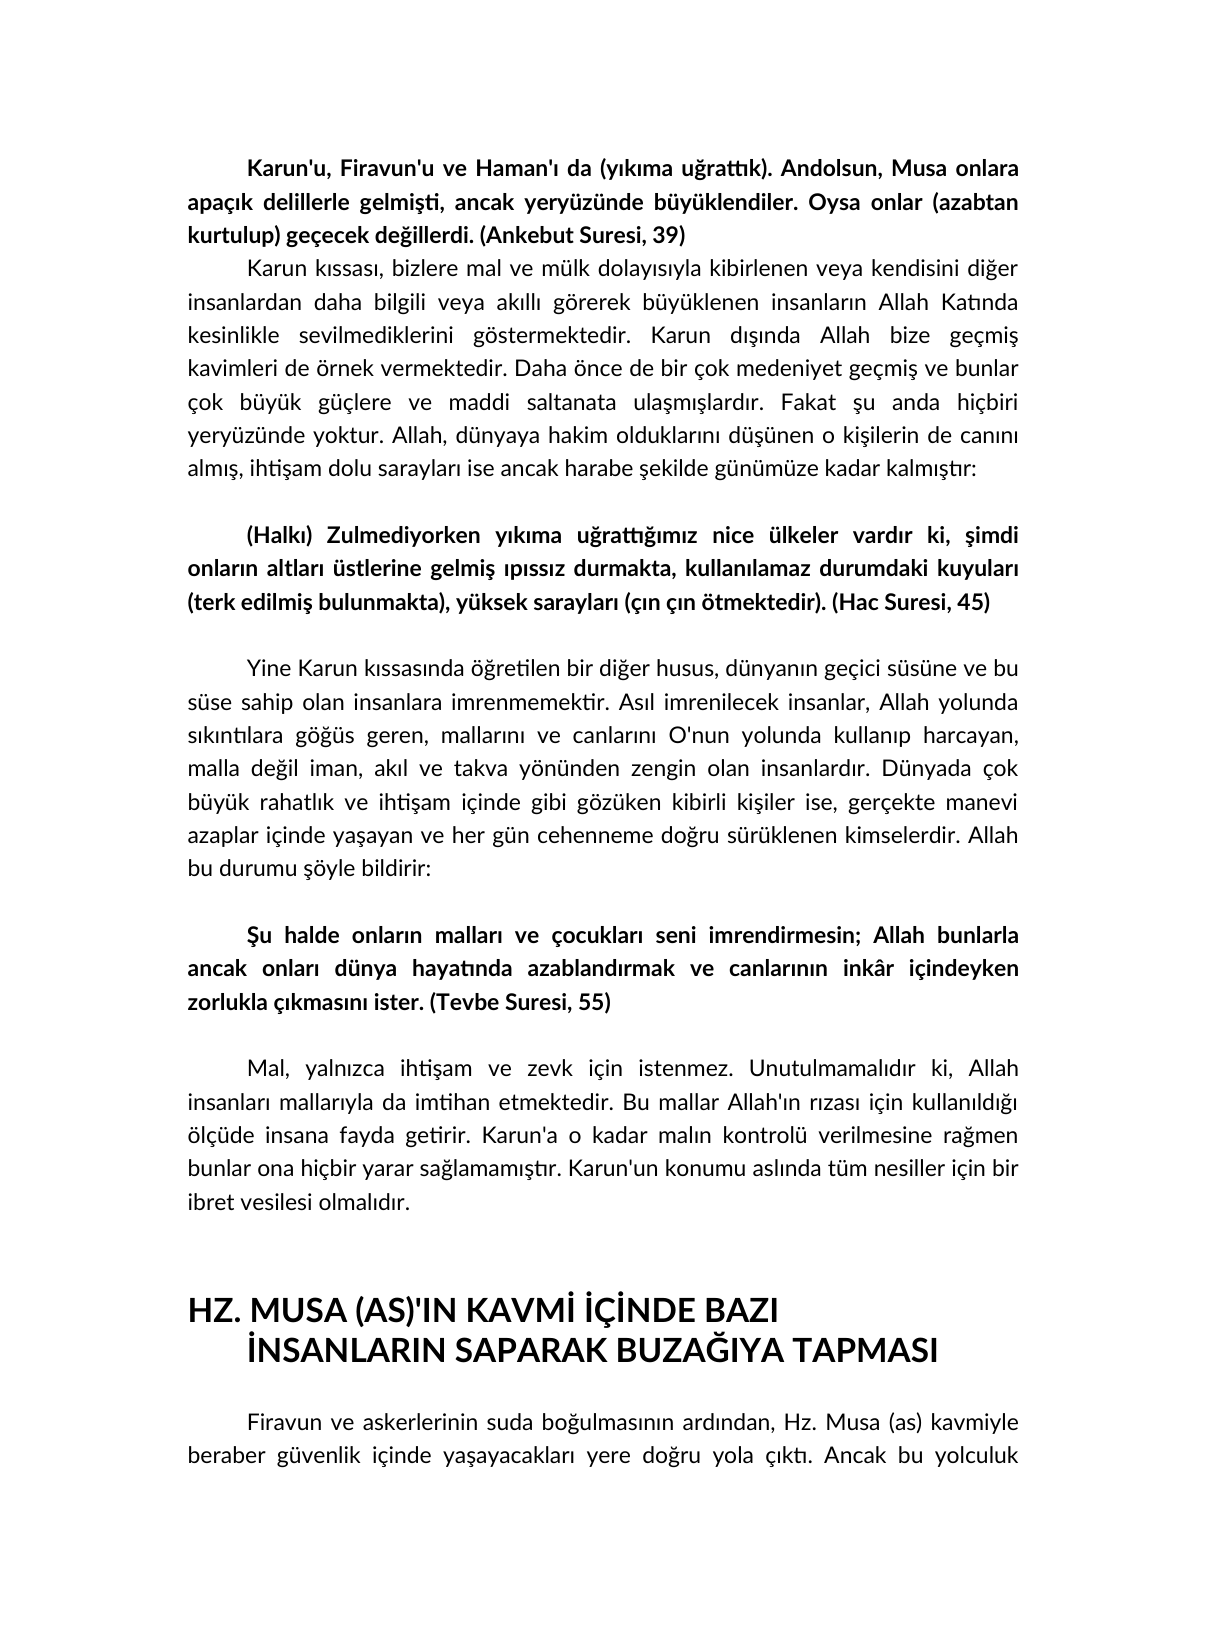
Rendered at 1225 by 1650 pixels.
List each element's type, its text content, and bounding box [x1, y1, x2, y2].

text (Halkı) Zulmediyorken yıkıma uğrattığımız nice ülkeler vardır ki, şimdi onların altları üstlerine gelmiş ıpıssız durmakta, kullanılamaz durumdaki kuyuları (terk edilmiş bulunmakta), yüksek sarayları (çın çın ötmektedir). (Hac Suresi, 45) [187, 517, 1020, 617]
text Firavun ve askerlerinin suda boğulmasının ardından, Hz. Musa (as) kavmiyle beraber güvenlik içinde yaşayacakları yere doğru yola çıktı. Ancak bu yolculuk [187, 1403, 1020, 1470]
text Karun'u, Firavun'u ve Haman'ı da (yıkıma uğrattık). Andolsun, Musa onlara apaçık delillerle gelmişti, ancak yeryüzünde büyüklendiler. Oysa onlar (azabtan kurtulup) geçecek değillerdi. (Ankebut Suresi, 39) [187, 150, 1020, 250]
text Yine Karun kıssasında öğretilen bir diğer husus, dünyanın geçici süsüne ve bu süse sahip olan insanlara imrenmemektir. Asıl imrenilecek insanlar, Allah yolunda sıkıntılara göğüs geren, mallarını ve canlarını O'nun yolunda kullanıp harcayan, malla değil iman, akıl ve takva yönünden zengin olan insanlardır. Dünyada çok büyük rahatlık ve ihtişam içinde gibi gözüken kibirli kişiler ise, gerçekte manevi azaplar içinde yaşayan ve her gün cehenneme doğru sürüklenen kimselerdir. Allah bu durumu şöyle bildirir: [187, 650, 1020, 883]
text İNSANLARIN SAPARAK BUZAĞIYA TAPMASI [187, 1330, 1020, 1370]
text HZ. MUSA (AS)'IN KAVMİ İÇİNDE BAZI [187, 1250, 1020, 1330]
text Mal, yalnızca ihtişam ve zevk için istenmez. Unutulmamalıdır ki, Allah insanları mallarıyla da imtihan etmektedir. Bu mallar Allah'ın rızası için kullanıldığı ölçüde insana fayda getirir. Karun'a o kadar malın kontrolü verilmesine rağmen bunlar ona hiçbir yarar sağlamamıştır. Karun'un konumu aslında tüm nesiller için bir ibret vesilesi olmalıdır. [187, 1050, 1020, 1217]
text Şu halde onların malları ve çocukları seni imrendirmesin; Allah bunlarla ancak onları dünya hayatında azablandırmak ve canlarının inkâr içindeyken zorlukla çıkmasını ister. (Tevbe Suresi, 55) [187, 917, 1020, 1017]
text Karun kıssası, bizlere mal ve mülk dolayısıyla kibirlenen veya kendisini diğer insanlardan daha bilgili veya akıllı görerek büyüklenen insanların Allah Katında kesinlikle sevilmediklerini göstermektedir. Karun dışında Allah bize geçmiş kavimleri de örnek vermektedir. Daha önce de bir çok medeniyet geçmiş ve bunlar çok büyük güçlere ve maddi saltanata ulaşmışlardır. Fakat şu anda hiçbiri yeryüzünde yoktur. Allah, dünyaya hakim olduklarını düşünen o kişilerin de canını almış, ihtişam dolu sarayları ise ancak harabe şekilde günümüze kadar kalmıştır: [187, 250, 1020, 483]
